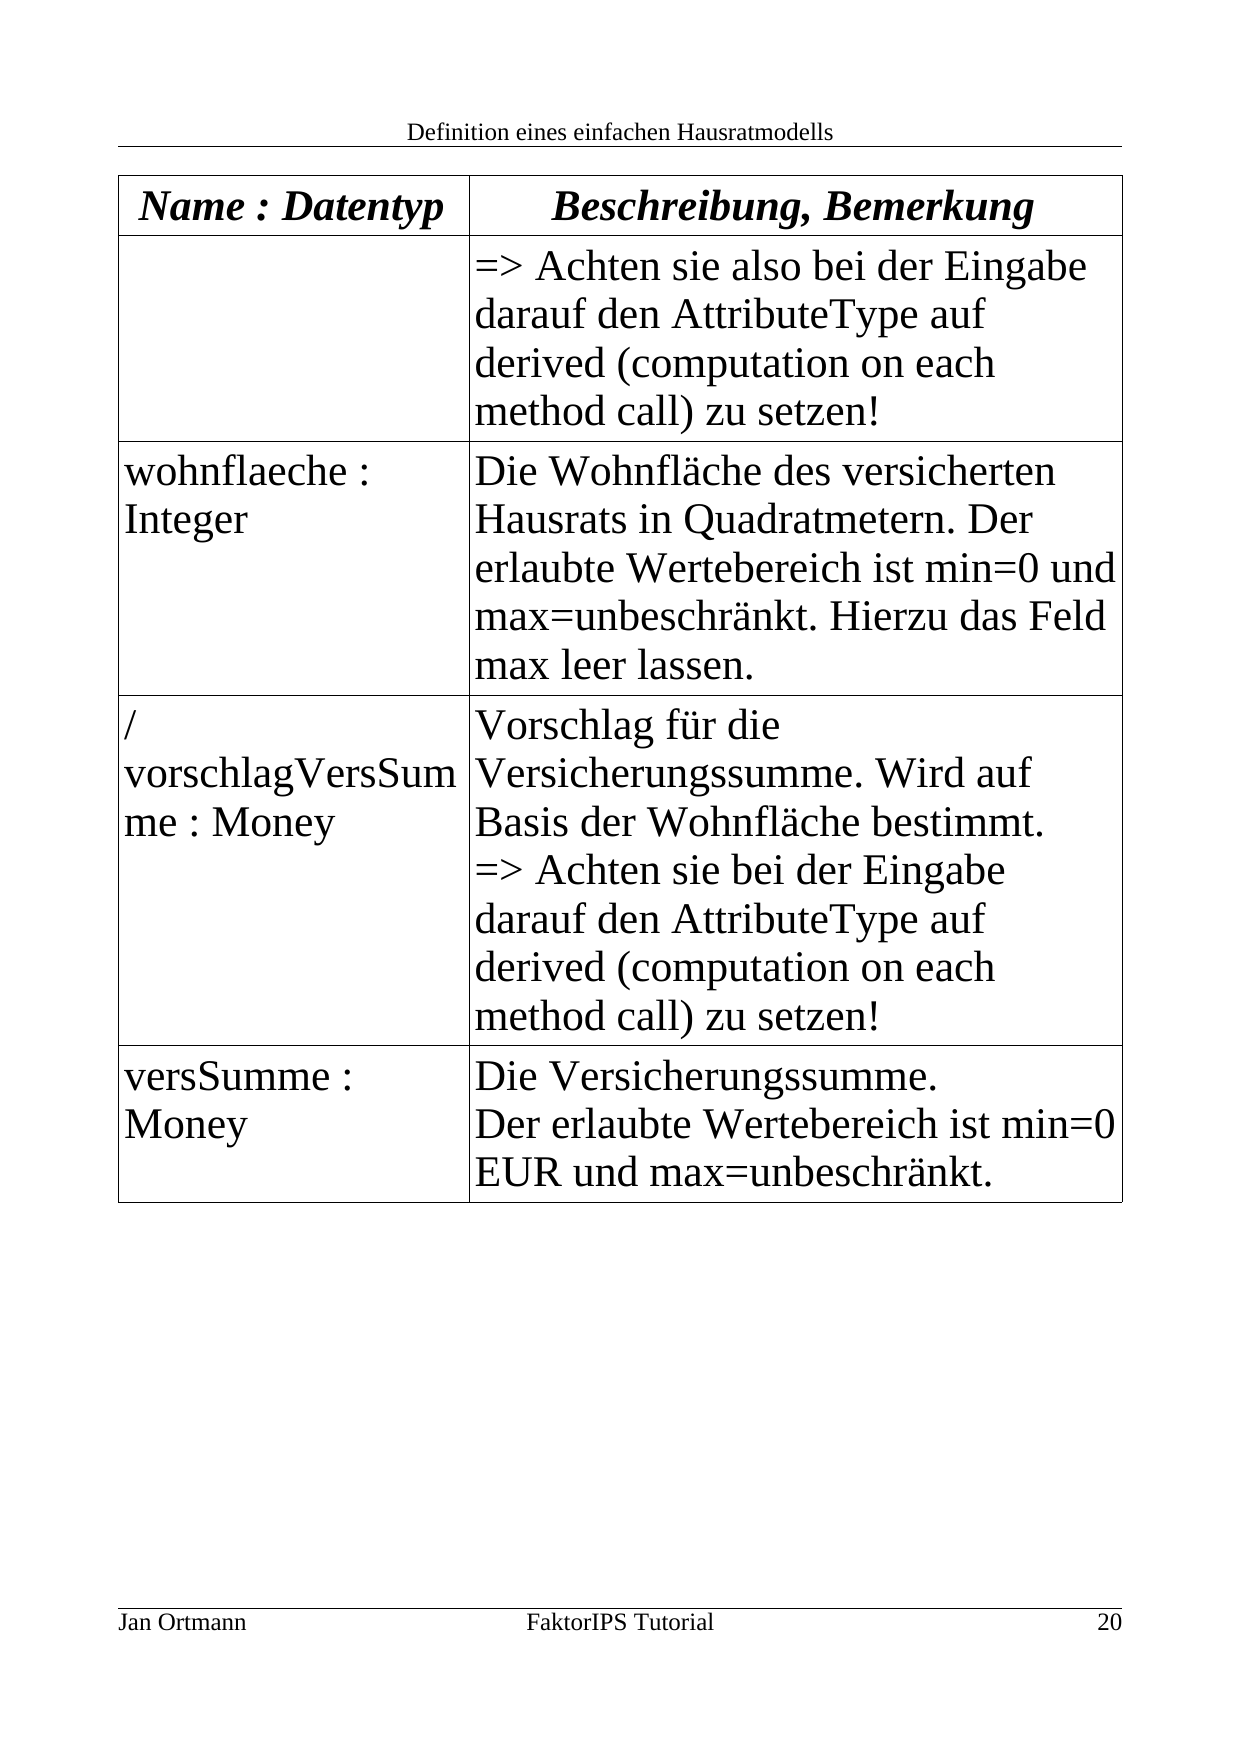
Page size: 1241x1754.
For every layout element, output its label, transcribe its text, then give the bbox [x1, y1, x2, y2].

table_cell Die Wohnfläche des versicherten Hausrats in Quadratmetern. Der erlaubte Wertebereich ist min=0 und max=unbeschränkt. Hierzu das Feld max leer lassen. [470, 442, 1122, 694]
table_cell [119, 236, 469, 441]
table_cell versSumme : Money [119, 1046, 469, 1202]
table_cell => Achten sie also bei der Eingabe darauf den AttributeType auf derived (computation on each method call) zu setzen! [470, 236, 1122, 441]
table_cell Die Versicherungssumme. Der erlaubte Wertebereich ist min=0 EUR und max=unbeschränkt. [470, 1046, 1122, 1202]
table_header Name : Datentyp [119, 176, 469, 235]
table_cell Vorschlag für die Versicherungssumme. Wird auf Basis der Wohnfläche bestimmt. => Achten sie bei der Eingabe darauf den AttributeType auf derived (computation on each method call) zu setzen! [470, 696, 1122, 1045]
table_cell /vorschlagVersSumme : Money [119, 696, 469, 1045]
table_header Beschreibung, Bemerkung [470, 176, 1122, 235]
table_cell wohnflaeche : Integer [119, 442, 469, 694]
